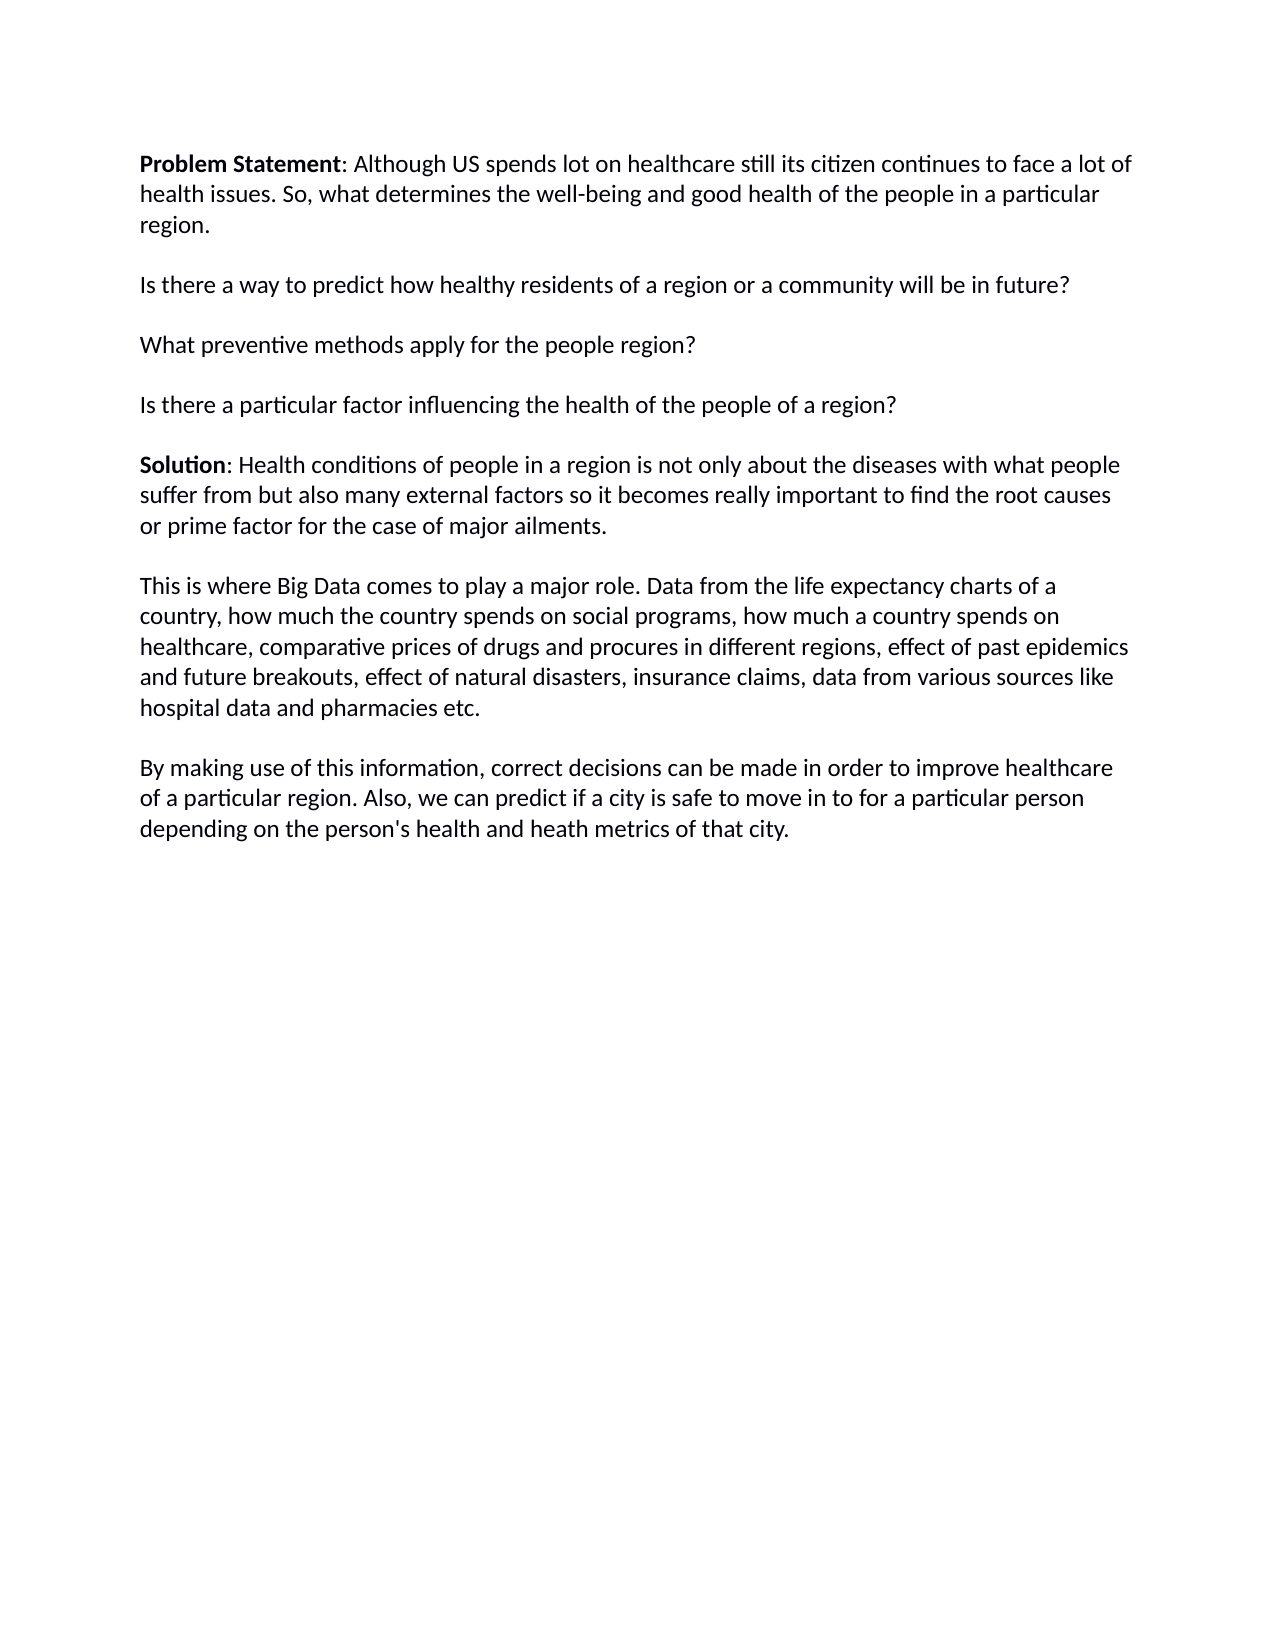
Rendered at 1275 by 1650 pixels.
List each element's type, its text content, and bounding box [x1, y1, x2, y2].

text Problem Statement: Although US spends lot on healthcare still its citizen continues to face a lot of health issues. So, what determines the well-being and good health of the people in a particular region. [139, 148, 1133, 239]
text This is where Big Data comes to play a major role. Data from the life expectancy charts of a country, how much the country spends on social programs, how much a country spends on healthcare, comparative prices of drugs and procures in different regions, effect of past epidemics and future breakouts, effect of natural disasters, insurance claims, data from various sources like hospital data and pharmacies etc. [139, 570, 1133, 723]
text By making use of this information, correct decisions can be made in order to improve healthcare of a particular region. Also, we can predict if a city is safe to move in to for a particular person depending on the person's health and heath metrics of that city. [139, 752, 1133, 844]
text Solution: Health conditions of people in a region is not only about the diseases with what people suffer from but also many external factors so it becomes really important to find the root causes or prime factor for the case of major ailments. [139, 449, 1133, 541]
text What preventive methods apply for the people region? [139, 329, 1133, 359]
text Is there a way to predict how healthy residents of a region or a community will be in future? [139, 269, 1133, 299]
text Is there a particular factor influencing the health of the people of a region? [139, 389, 1133, 419]
